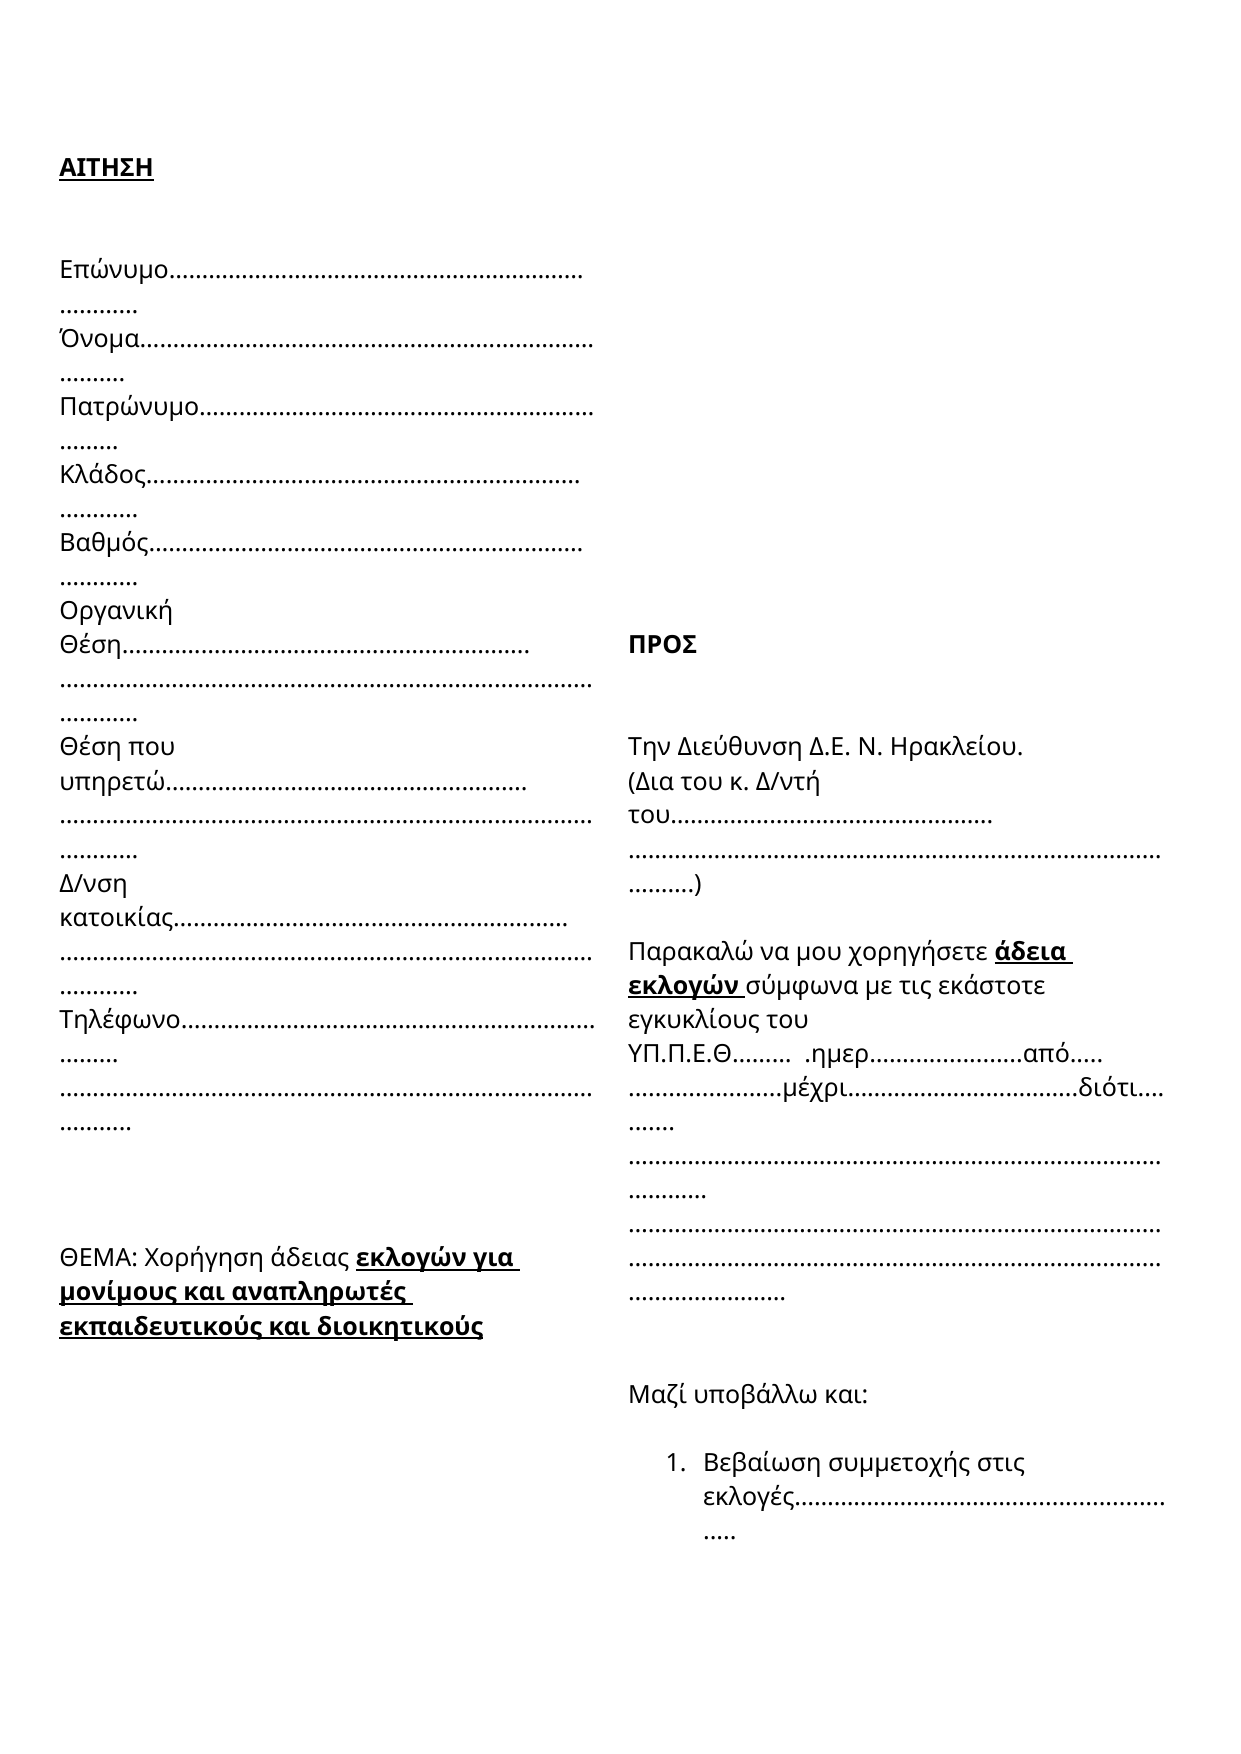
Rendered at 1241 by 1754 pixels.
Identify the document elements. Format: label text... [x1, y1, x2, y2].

text Όνομα……………………………………………………………………. [59, 320, 598, 388]
text ……………………………………………………………………………….) [628, 831, 1167, 899]
text Πατρώνυμο…………………………………………………………… [59, 388, 598, 457]
text Τηλέφωνο……………………………………………………………… [59, 1002, 598, 1070]
text …………………………………………………………………………………………………………………………………………………………………… [628, 1206, 1167, 1308]
text Δ/νση κατοικίας…………………………………………………… [59, 865, 598, 933]
text ………………………………………………………………………………… [59, 933, 598, 1002]
text Οργανική Θέση…………………………………………………….. [59, 593, 598, 661]
text Κλάδος…………………………………………………………………… [59, 457, 598, 525]
text Επώνυμο………………………………………………………………… [59, 252, 598, 320]
text ……………………………………………………………………………….. [59, 1070, 598, 1138]
text ΘΕΜΑ: Χορήγηση άδειας εκλογών για μονίμους και αναπληρωτές εκπαιδευτικούς και διοικητικούς [59, 1240, 598, 1342]
text ΑΙΤΗΣΗ [59, 150, 598, 218]
text Μαζί υποβάλλω και: [628, 1376, 1167, 1410]
text Παρακαλώ να μου χορηγήσετε άδεια εκλογών σύμφωνα με τις εκάστοτε εγκυκλίους του ΥΠ.Π.Ε.Θ……… .ημερ…….................από..... [628, 933, 1167, 1070]
text (Δια του κ. Δ/ντή του…………………………………………. [628, 763, 1167, 831]
text Την Διεύθυνση Δ.Ε. Ν. Ηρακλείου. [628, 729, 1167, 763]
text ………………………………………………………………………………… [59, 661, 598, 729]
text Βαθμός…………………………………………………………………… [59, 525, 598, 593]
text ΠΡΟΣ [628, 627, 1167, 661]
list Βεβαίωση συμμετοχής στις εκλογές……………………………............................ [665, 1444, 1167, 1547]
text ………………………………………………………………………………… [59, 797, 598, 865]
text Θέση που υπηρετώ………………………………………………. [59, 729, 598, 797]
text .......................μέχρι……………………………..διότι...........………………………………………………………………………………… [628, 1070, 1167, 1206]
